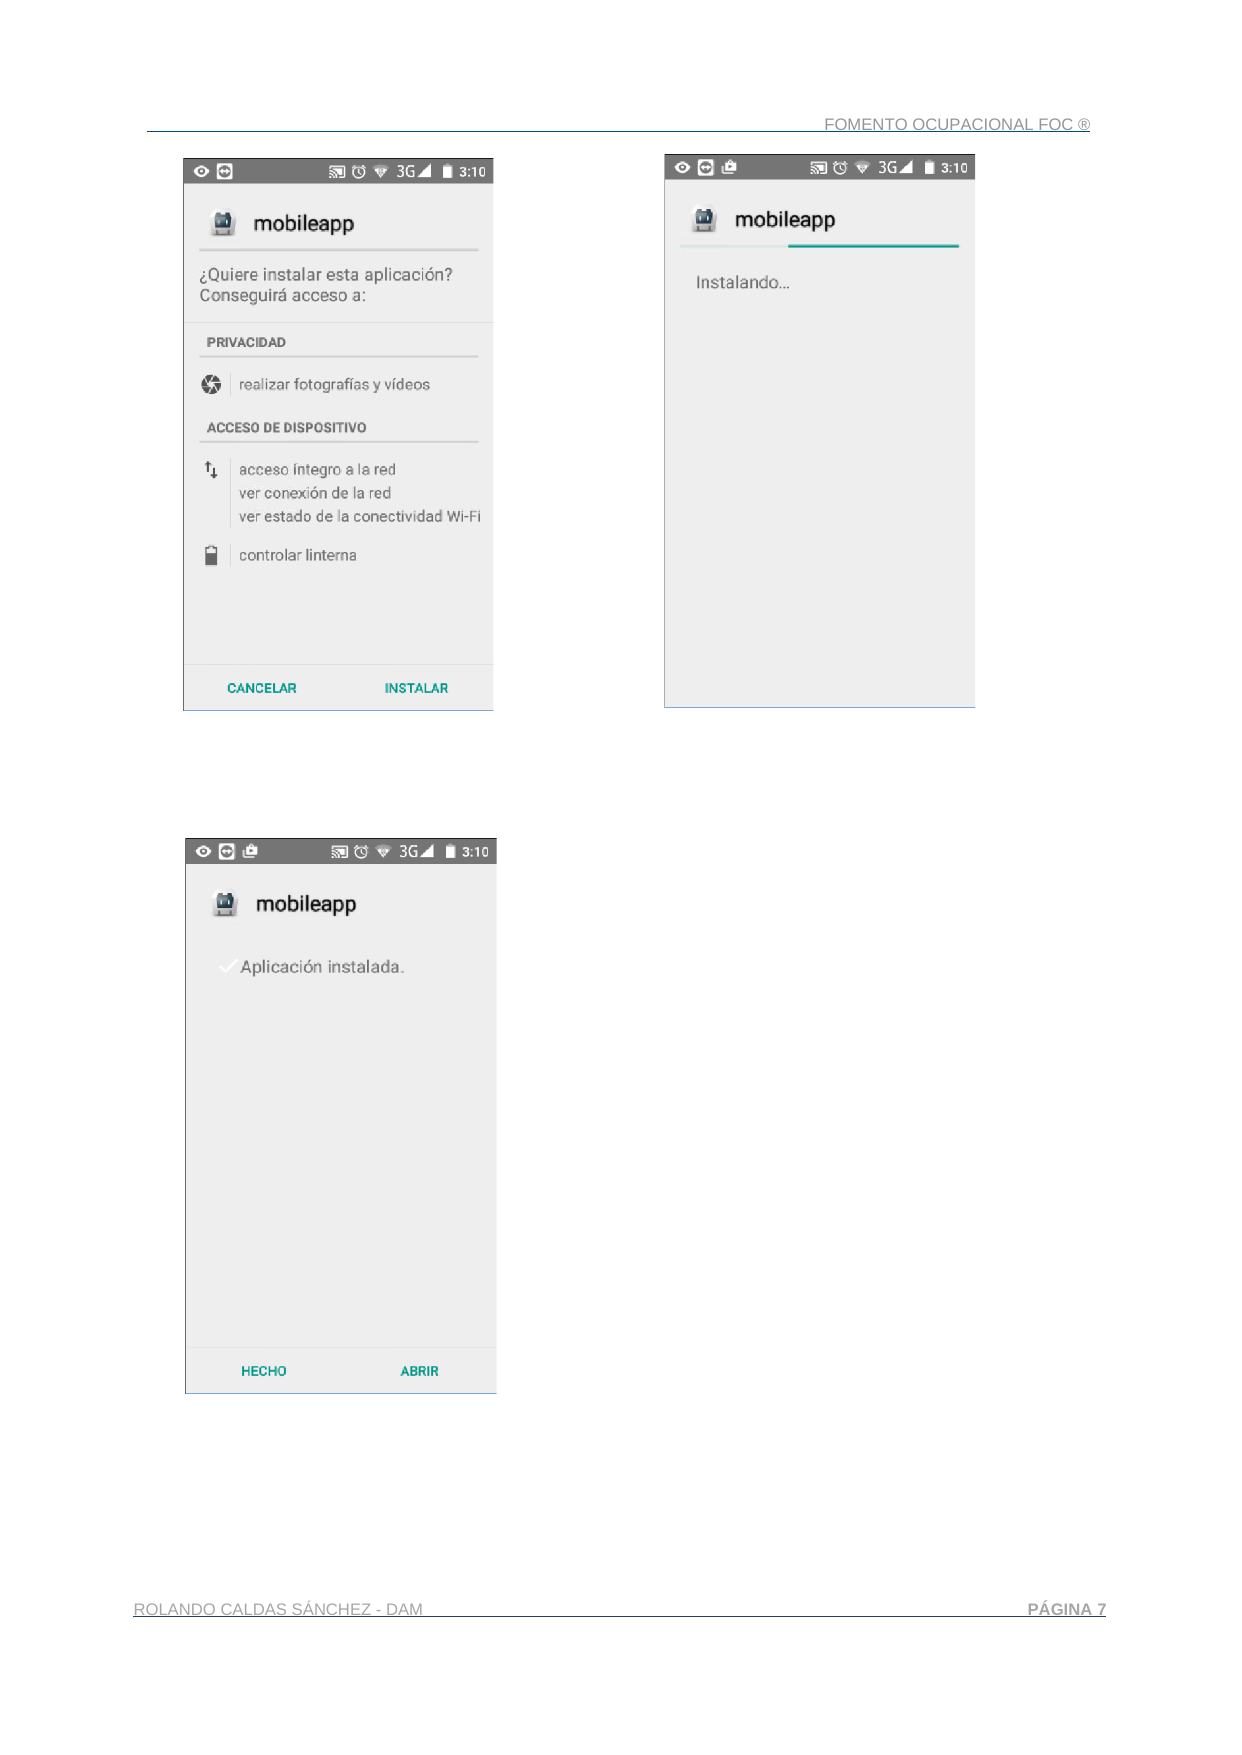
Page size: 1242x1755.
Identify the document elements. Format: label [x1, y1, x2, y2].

picture [185, 838, 497, 1394]
picture [664, 154, 976, 708]
picture [183, 158, 494, 711]
